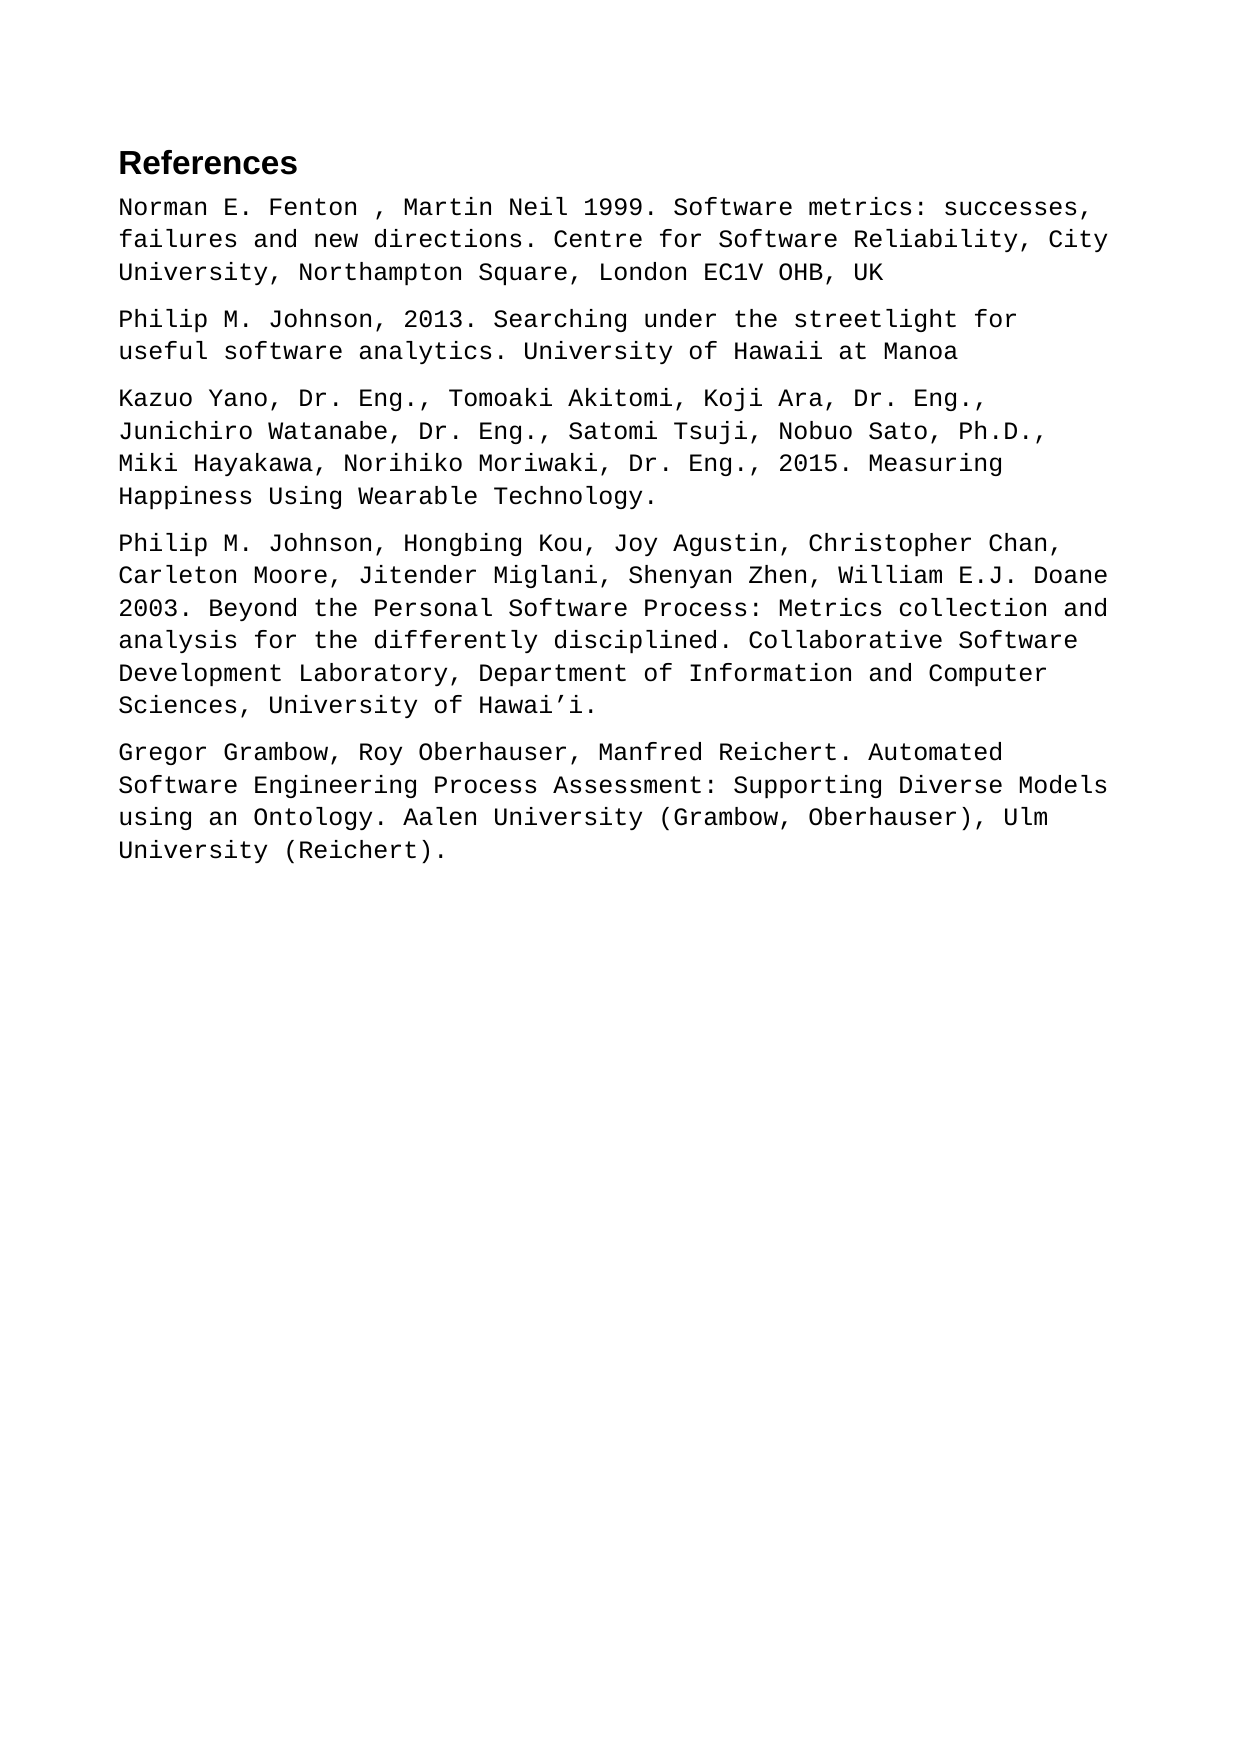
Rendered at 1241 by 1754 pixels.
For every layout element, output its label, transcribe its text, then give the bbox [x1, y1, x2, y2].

text Norman E. Fenton , Martin Neil 1999. Software metrics: successes, failures and new directions. Centre for Software Reliability, City University, Northampton Square, London EC1V OHB, UK [118, 194, 1122, 287]
text Gregor Grambow, Roy Oberhauser, Manfred Reichert. Automated Software Engineering Process Assessment: Supporting Diverse Models using an Ontology. Aalen University (Grambow, Oberhauser), Ulm University (Reichert). [118, 740, 1122, 866]
text Philip M. Johnson, 2013. Searching under the streetlight for useful software analytics. University of Hawaii at Manoa [118, 306, 1122, 367]
subtitle References [118, 143, 1122, 182]
text Kazuo Yano, Dr. Eng., Tomoaki Akitomi, Koji Ara, Dr. Eng., Junichiro Watanabe, Dr. Eng., Satomi Tsuji, Nobuo Sato, Ph.D., Miki Hayakawa, Norihiko Moriwaki, Dr. Eng., 2015. Measuring Happiness Using Wearable Technology. [118, 386, 1122, 512]
text Philip M. Johnson, Hongbing Kou, Joy Agustin, Christopher Chan, Carleton Moore, Jitender Miglani, Shenyan Zhen, William E.J. Doane 2003. Beyond the Personal Software Process: Metrics collection and analysis for the differently disciplined. Collaborative Software Development Laboratory, Department of Information and Computer Sciences, University of Hawai’i. [118, 530, 1122, 721]
